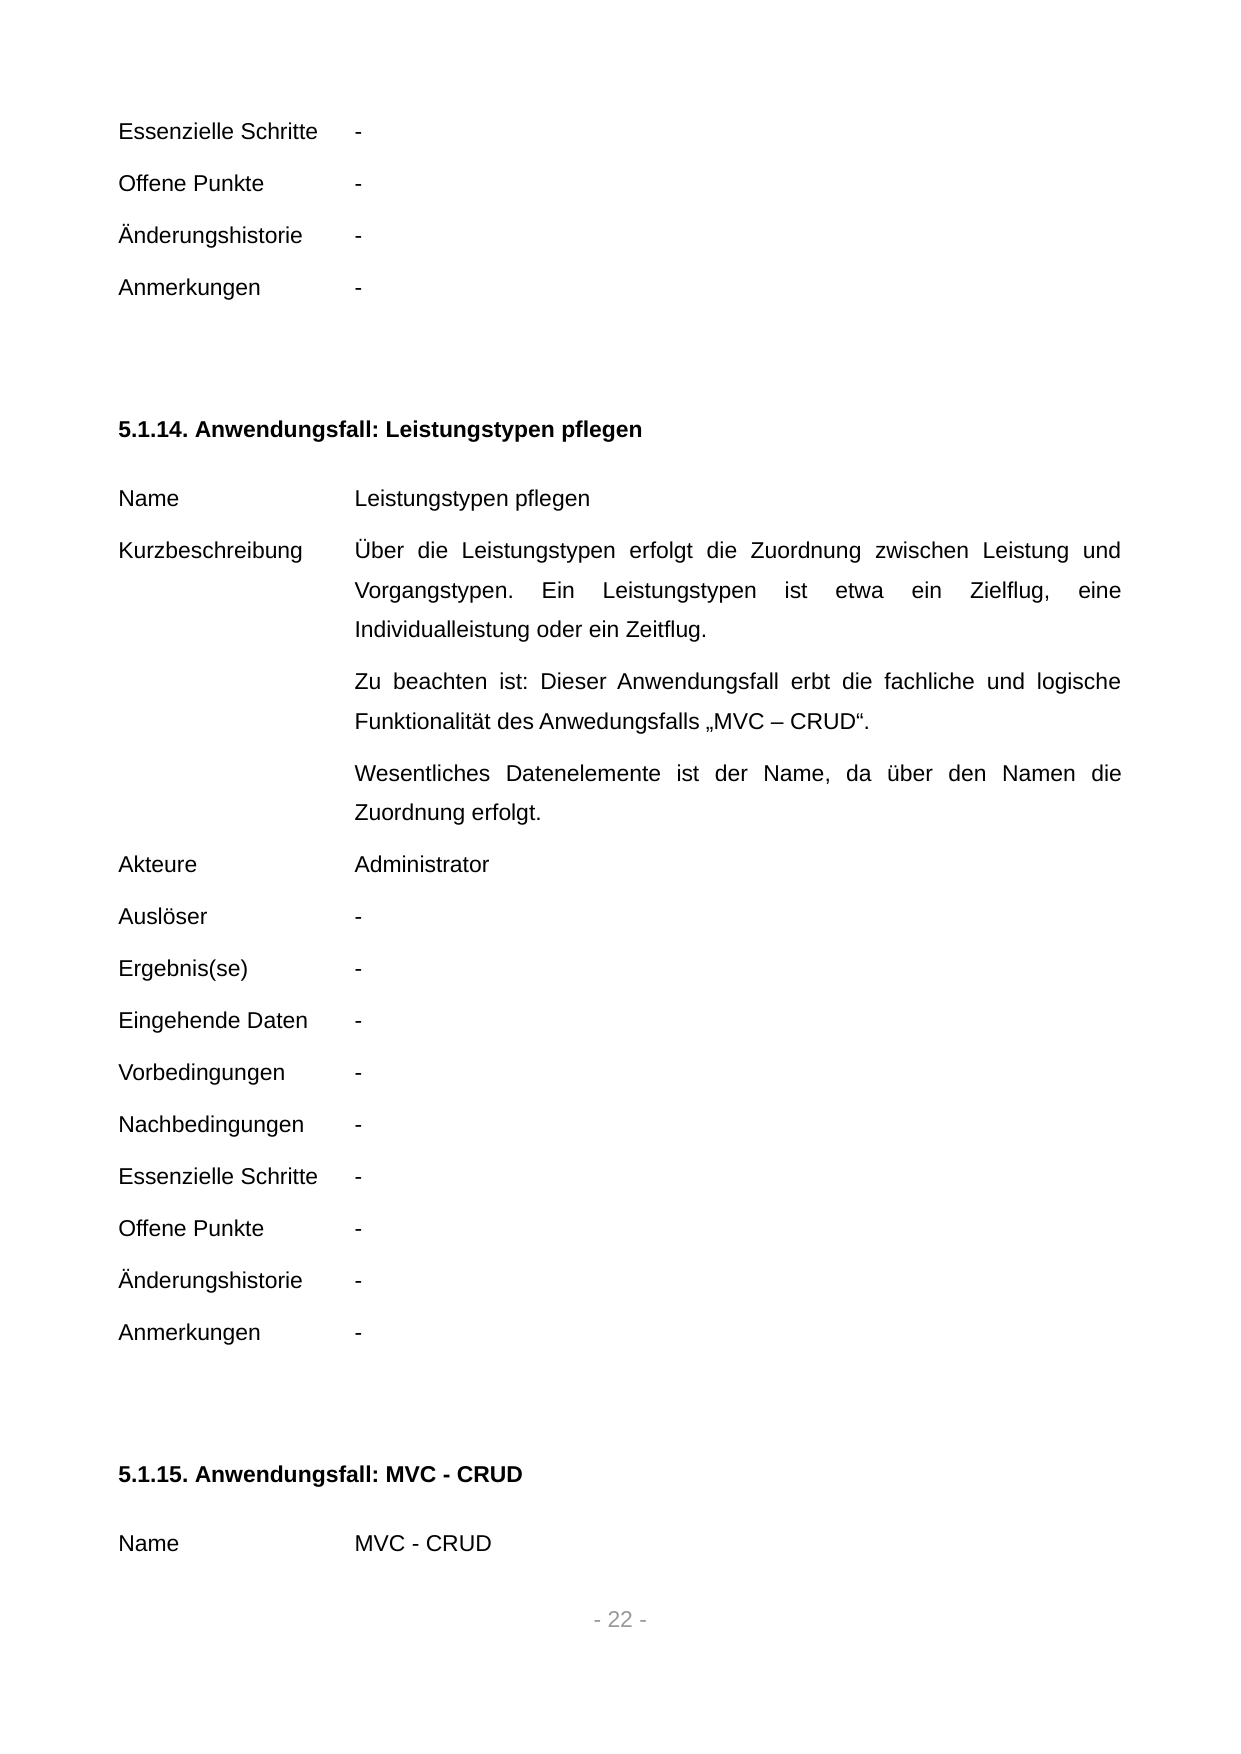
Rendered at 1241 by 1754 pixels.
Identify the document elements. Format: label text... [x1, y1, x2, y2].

text Anmerkungen - [118, 274, 1122, 300]
text Name Leistungstypen pflegen [118, 485, 1122, 512]
text Nachbedingungen - [118, 1111, 1122, 1137]
text Auslöser - [118, 903, 1122, 929]
text Ergebnis(se) - [118, 955, 1122, 982]
text Kurzbeschreibung Über die Leistungstypen erfolgt die Zuordnung zwischen Leistung und Vorgangstypen. Ein Leistungstypen ist etwa ein Zielflug, eine Individualleistung oder ein Zeitflug. [118, 537, 1122, 643]
subtitle Anwendungsfall: Leistungstypen pflegen [118, 416, 1122, 442]
text Offene Punkte - [118, 1215, 1122, 1241]
text Änderungshistorie - [118, 1267, 1122, 1293]
text Akteure Administrator [118, 851, 1122, 878]
text Eingehende Daten - [118, 1007, 1122, 1033]
text Name MVC - CRUD [118, 1530, 1122, 1557]
text Änderungshistorie - [118, 222, 1122, 248]
text Offene Punkte - [118, 170, 1122, 196]
text Essenzielle Schritte - [118, 1163, 1122, 1189]
text Wesentliches Datenelemente ist der Name, da über den Namen die Zuordnung erfolgt. [118, 760, 1122, 826]
text Vorbedingungen - [118, 1059, 1122, 1086]
text Anmerkungen - [118, 1319, 1122, 1345]
text Zu beachten ist: Dieser Anwendungsfall erbt die fachliche und logische Funktionalität des Anwedungsfalls „MVC – CRUD“. [118, 668, 1122, 734]
subtitle Anwendungsfall: MVC - CRUD [118, 1461, 1122, 1487]
text Essenzielle Schritte - [118, 118, 1122, 144]
